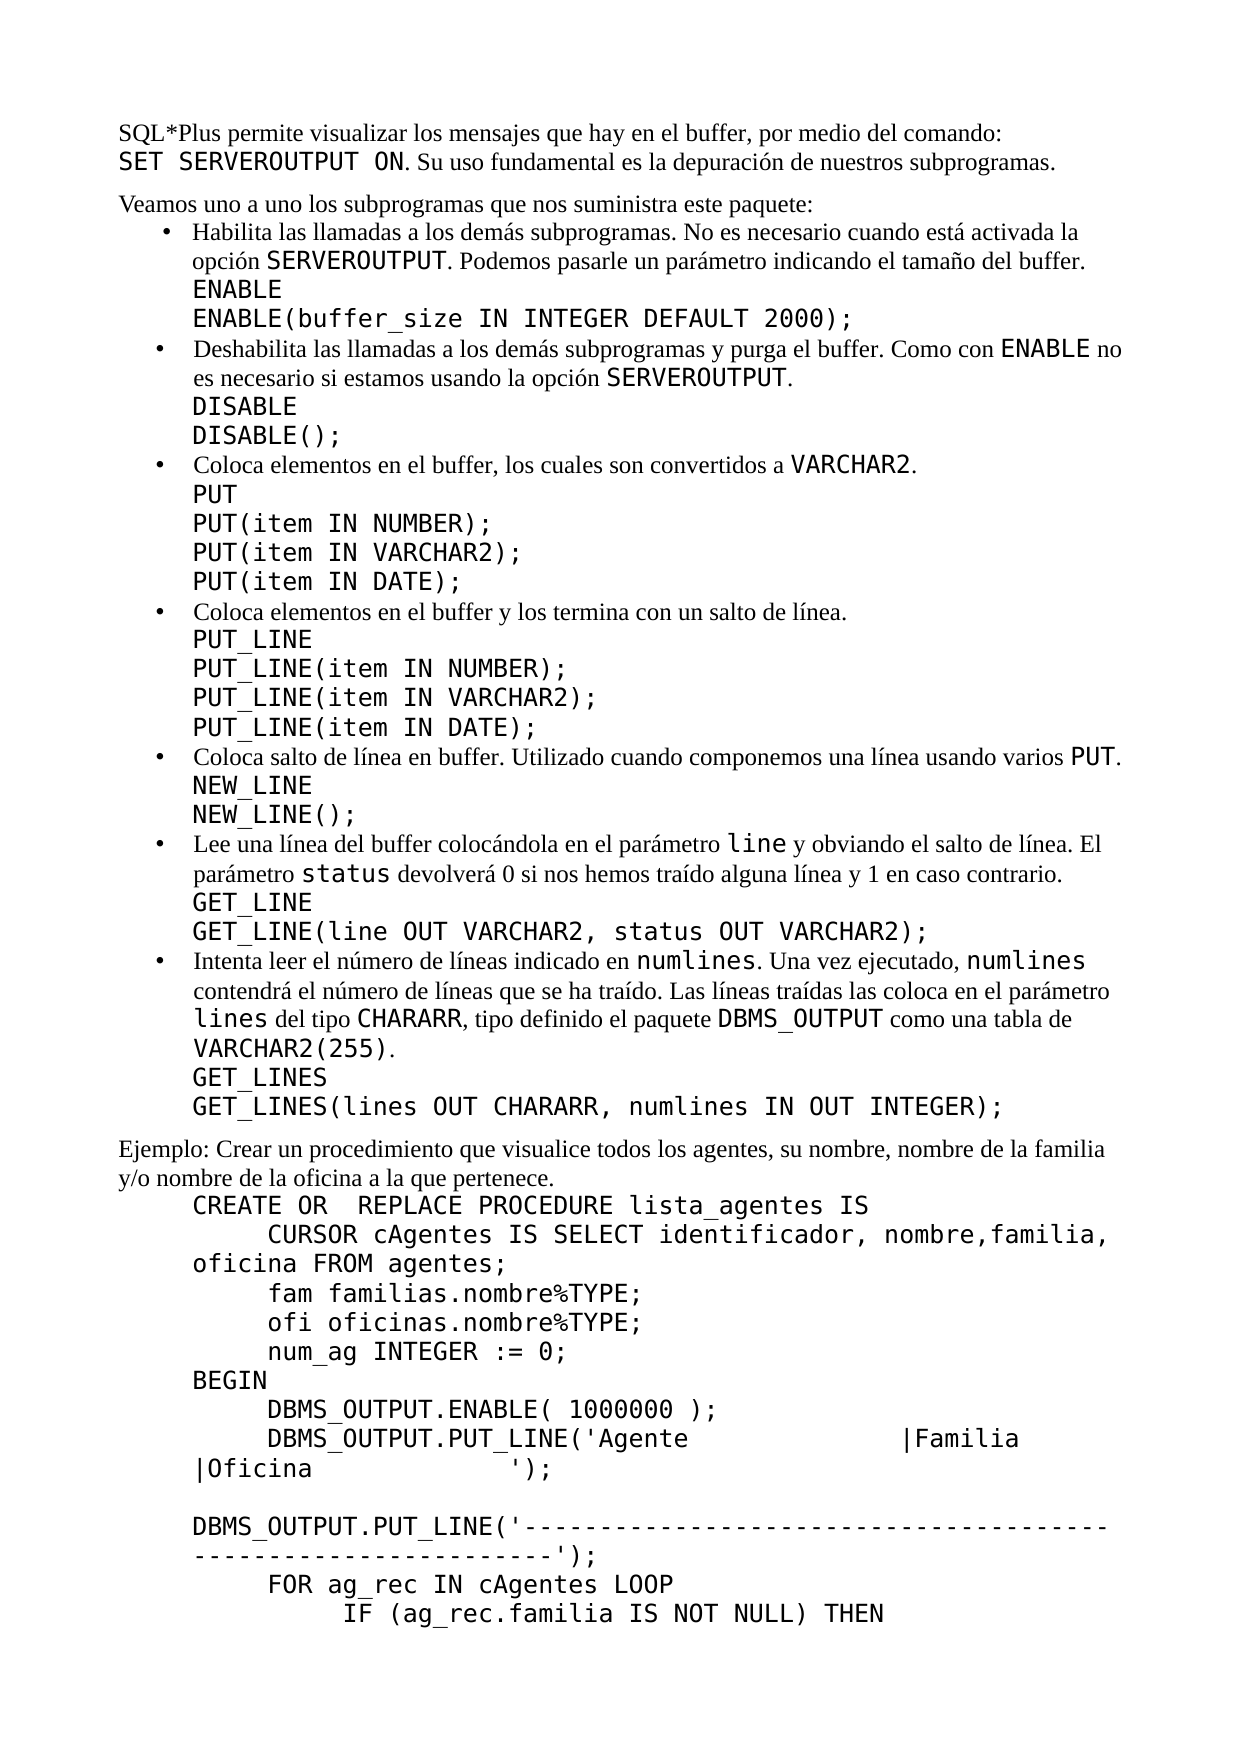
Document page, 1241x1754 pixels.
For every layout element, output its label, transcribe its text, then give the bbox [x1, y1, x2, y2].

list Intenta leer el número de líneas indicado en numlines. Una vez ejecutado, numlines contendrá el número de líneas que se ha traído. Las líneas traídas las coloca en el parámetro lines del tipo CHARARR, tipo definido el paquete DBMS_OUTPUT como una tabla de VARCHAR2(255). [156, 946, 1122, 1063]
text PUT_LINE [192, 625, 1122, 654]
text DBMS_OUTPUT.PUT_LINE('---------------------------------------------------------------'); [192, 1483, 1122, 1571]
list Coloca salto de línea en buffer. Utilizado cuando componemos una línea usando varios PUT. [156, 742, 1122, 771]
text PUT_LINE(item IN NUMBER); [192, 654, 1122, 684]
text GET_LINE(line OUT VARCHAR2, status OUT VARCHAR2); [192, 917, 1122, 946]
text PUT(item IN DATE); [192, 567, 1122, 597]
text GET_LINES(lines OUT CHARARR, numlines IN OUT INTEGER); [192, 1092, 1122, 1121]
text PUT_LINE(item IN DATE); [192, 713, 1122, 742]
text PUT [192, 480, 1122, 509]
text DISABLE(); [192, 421, 1122, 451]
text CURSOR cAgentes IS SELECT identificador, nombre,familia, oficina FROM agentes; [192, 1221, 1122, 1279]
text PUT_LINE(item IN VARCHAR2); [192, 684, 1122, 713]
text Veamos uno a uno los subprogramas que nos suministra este paquete: [118, 189, 1122, 217]
text DBMS_OUTPUT.PUT_LINE('Agente |Familia |Oficina '); [192, 1425, 1122, 1483]
text GET_LINES [192, 1063, 1122, 1092]
text num_ag INTEGER := 0; [192, 1337, 1122, 1366]
list Lee una línea del buffer colocándola en el parámetro line y obviando el salto de línea. El parámetro status devolverá 0 si nos hemos traído alguna línea y 1 en caso contrario. [156, 829, 1122, 888]
text ENABLE(buffer_size IN INTEGER DEFAULT 2000); [192, 304, 1122, 334]
text FOR ag_rec IN cAgentes LOOP [192, 1571, 1122, 1600]
text PUT(item IN VARCHAR2); [192, 538, 1122, 567]
text SQL*Plus permite visualizar los mensajes que hay en el buffer, por medio del comando: SET SERVEROUTPUT ON. Su uso fundamental es la depuración de nuestros subprogramas. [118, 118, 1122, 176]
list Deshabilita las llamadas a los demás subprogramas y purga el buffer. Como con ENABLE no es necesario si estamos usando la opción SERVEROUTPUT. [156, 334, 1122, 392]
text NEW_LINE(); [192, 800, 1122, 829]
text fam familias.nombre%TYPE; [192, 1279, 1122, 1308]
text ENABLE [192, 275, 1122, 304]
text BEGIN [192, 1366, 1122, 1396]
list Coloca elementos en el buffer y los termina con un salto de línea. [156, 597, 1122, 625]
text CREATE OR REPLACE PROCEDURE lista_agentes IS [192, 1191, 1122, 1221]
text DBMS_OUTPUT.ENABLE( 1000000 ); [192, 1396, 1122, 1425]
list Habilita las llamadas a los demás subprogramas. No es necesario cuando está activada la opción SERVEROUTPUT. Podemos pasarle un parámetro indicando el tamaño del buffer. [162, 217, 1122, 275]
list Coloca elementos en el buffer, los cuales son convertidos a VARCHAR2. [156, 451, 1122, 480]
text GET_LINE [192, 888, 1122, 917]
text ofi oficinas.nombre%TYPE; [192, 1308, 1122, 1337]
text Ejemplo: Crear un procedimiento que visualice todos los agentes, su nombre, nombre de la familia y/o nombre de la oficina a la que pertenece. [118, 1134, 1122, 1191]
text PUT(item IN NUMBER); [192, 509, 1122, 538]
text IF (ag_rec.familia IS NOT NULL) THEN [192, 1600, 1122, 1629]
text DISABLE [192, 392, 1122, 421]
text NEW_LINE [192, 771, 1122, 800]
